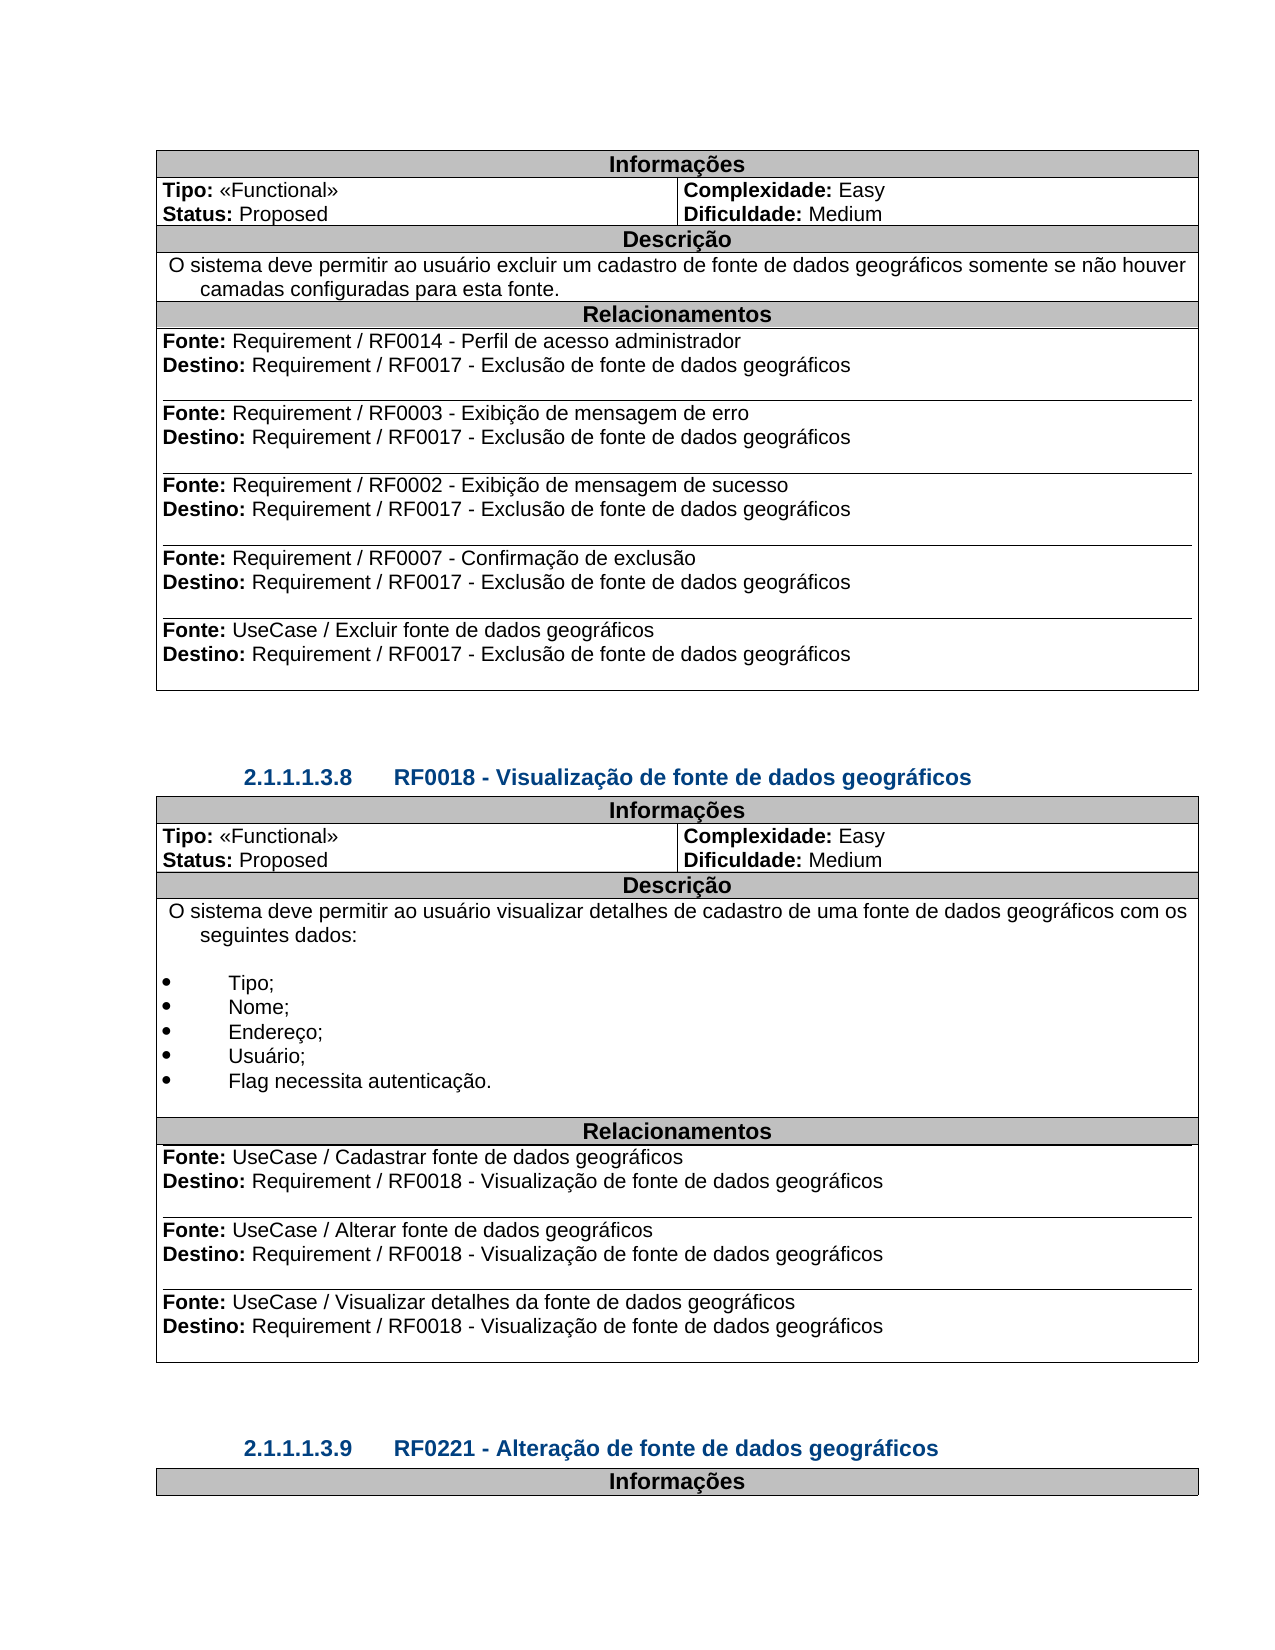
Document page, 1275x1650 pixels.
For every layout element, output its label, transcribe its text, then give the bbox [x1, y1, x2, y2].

table_header Informações [157, 797, 1198, 823]
table_header Informações [157, 1469, 1198, 1495]
table_cell Fonte: UseCase / Alterar fonte de dados geográficos Destino: Requirement / RF0018 - Visualização de fonte de dados geográficos [163, 1218, 1192, 1289]
table_cell [157, 1145, 163, 1362]
table_cell [1192, 1145, 1198, 1362]
table_cell Fonte: UseCase / Excluir fonte de dados geográficos Destino: Requirement / RF0017 - Exclusão de fonte de dados geográficos [163, 619, 1192, 690]
table_cell Fonte: Requirement / RF0002 - Exibição de mensagem de sucesso Destino: Requirement / RF0017 - Exclusão de fonte de dados geográficos [163, 474, 1192, 545]
table_cell Complexidade: Easy Dificuldade: Medium [678, 824, 1198, 871]
table_header Informações [157, 151, 1198, 177]
list RF0221 - Alteração de fonte de dados geográficos [244, 1435, 1125, 1462]
table_cell O sistema deve permitir ao usuário visualizar detalhes de cadastro de uma fonte de dados geográficos com os seguintes dados: Tipo; Nome; Endereço; Usuário; Flag necessita autenticação. [157, 899, 1198, 1117]
table_cell Fonte: UseCase / Visualizar detalhes da fonte de dados geográficos Destino: Requirement / RF0018 - Visualização de fonte de dados geográficos [163, 1290, 1192, 1362]
table_cell Relacionamentos [157, 1118, 1198, 1144]
list RF0018 - Visualização de fonte de dados geográficos [244, 763, 1125, 790]
table_cell O sistema deve permitir ao usuário excluir um cadastro de fonte de dados geográficos somente se não houver camadas configuradas para esta fonte. [157, 253, 1198, 301]
table_cell [157, 329, 163, 690]
table_cell Tipo: «Functional» Status: Proposed [157, 824, 677, 871]
table_header Fonte: Requirement / RF0014 - Perfil de acesso administrador Destino: Requirement / RF0017 - Exclusão de fonte de dados geográficos [163, 329, 1192, 400]
table_cell Fonte: Requirement / RF0003 - Exibição de mensagem de erro Destino: Requirement / RF0017 - Exclusão de fonte de dados geográficos [163, 401, 1192, 473]
table_cell Relacionamentos [157, 302, 1198, 327]
table_cell [1192, 329, 1198, 690]
table_cell Complexidade: Easy Dificuldade: Medium [678, 178, 1198, 225]
table_cell Descrição [157, 873, 1198, 898]
table_header Fonte: UseCase / Cadastrar fonte de dados geográficos Destino: Requirement / RF0018 - Visualização de fonte de dados geográficos [163, 1146, 1192, 1217]
table_cell Tipo: «Functional» Status: Proposed [157, 178, 677, 225]
table_cell Fonte: Requirement / RF0007 - Confirmação de exclusão Destino: Requirement / RF0017 - Exclusão de fonte de dados geográficos [163, 546, 1192, 618]
table_cell Descrição [157, 226, 1198, 252]
